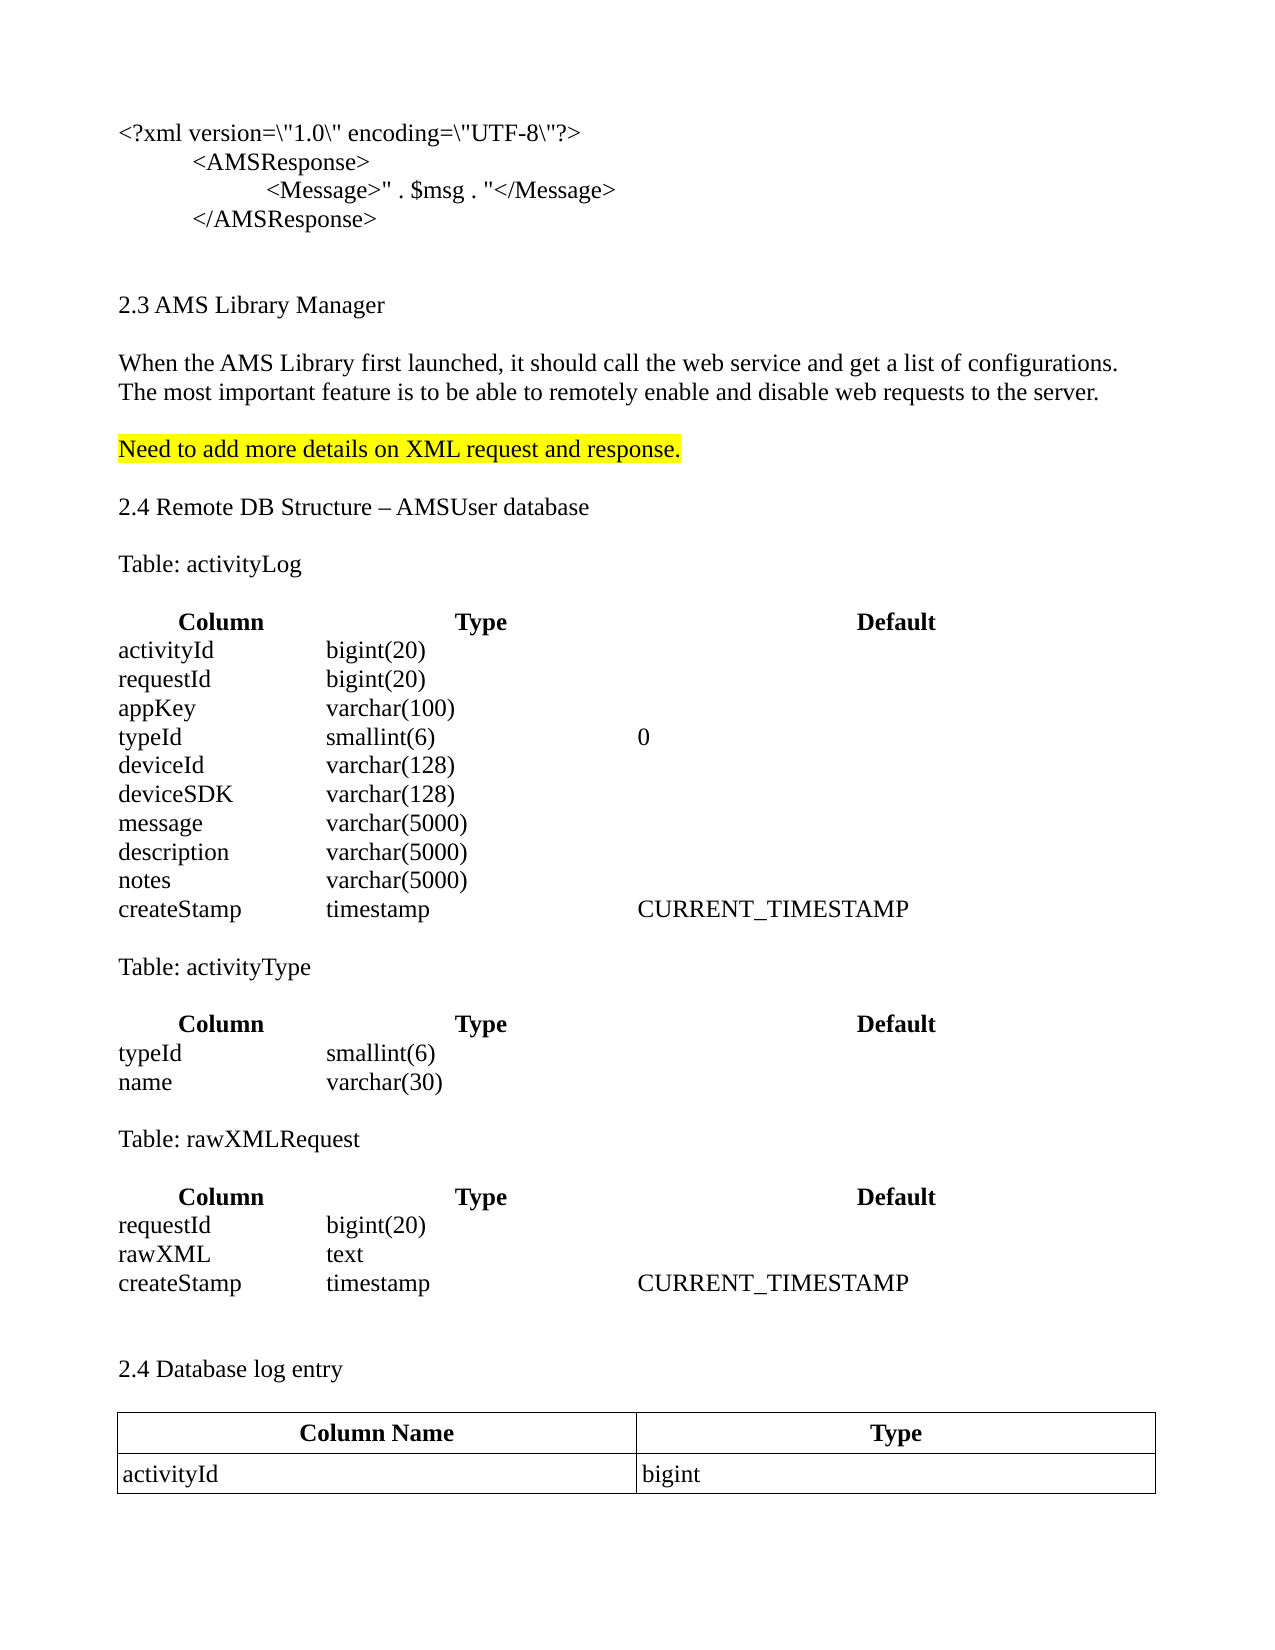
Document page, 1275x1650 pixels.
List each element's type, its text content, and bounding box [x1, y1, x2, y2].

table_cell [636, 808, 1156, 837]
table_cell [636, 779, 1156, 808]
table_cell [636, 1211, 1156, 1239]
table_cell typeId [117, 722, 325, 751]
table_cell [636, 866, 1156, 894]
table_header Default [636, 1009, 1156, 1038]
table_header Type [325, 1009, 636, 1038]
table_header Default [636, 607, 1156, 636]
table_cell [636, 837, 1156, 866]
table_cell requestId [117, 1211, 325, 1239]
table_header Column Name [118, 1413, 636, 1453]
table_cell bigint(20) [325, 664, 636, 693]
table_cell typeId [117, 1038, 325, 1067]
text 2.4 Database log entry [118, 1354, 1157, 1383]
table_cell [636, 751, 1156, 779]
table_cell requestId [117, 664, 325, 693]
table_header Column [117, 1182, 325, 1211]
table_cell varchar(5000) [325, 866, 636, 894]
table_cell varchar(100) [325, 693, 636, 722]
table_header Type [325, 1182, 636, 1211]
table_header Default [636, 1182, 1156, 1211]
text Table: rawXMLRequest [118, 1124, 1157, 1153]
table_header Column [117, 607, 325, 636]
table_cell CURRENT_TIMESTAMP [636, 1268, 1156, 1297]
table_cell createStamp [117, 1268, 325, 1297]
table_cell bigint [637, 1454, 1155, 1493]
table_cell 0 [636, 722, 1156, 751]
table_cell timestamp [325, 1268, 636, 1297]
table_cell varchar(5000) [325, 837, 636, 866]
table_cell [636, 1038, 1156, 1067]
table_cell description [117, 837, 325, 866]
table_cell [636, 1239, 1156, 1268]
text <Message>" . $msg . "</Message> [118, 176, 1157, 204]
text 2.3 AMS Library Manager [118, 291, 1157, 319]
text When the AMS Library first launched, it should call the web service and get a list of configurations. The most important feature is to be able to remotely enable and disable web requests to the server. [118, 348, 1157, 406]
text </AMSResponse> [118, 204, 1157, 233]
table_cell message [117, 808, 325, 837]
text 2.4 Remote DB Structure – AMSUser database [118, 492, 1157, 521]
table_cell bigint(20) [325, 636, 636, 664]
table_cell notes [117, 866, 325, 894]
table_cell name [117, 1067, 325, 1096]
text Table: activityType [118, 952, 1157, 981]
text Need to add more details on XML request and response. [118, 434, 1157, 463]
table_cell timestamp [325, 894, 636, 923]
table_cell varchar(128) [325, 751, 636, 779]
table_cell rawXML [117, 1239, 325, 1268]
table_header Type [325, 607, 636, 636]
text <AMSResponse> [118, 147, 1157, 176]
table_cell smallint(6) [325, 722, 636, 751]
table_cell smallint(6) [325, 1038, 636, 1067]
table_cell [636, 664, 1156, 693]
table_cell bigint(20) [325, 1211, 636, 1239]
table_cell [636, 693, 1156, 722]
table_cell appKey [117, 693, 325, 722]
text Table: activityLog [118, 549, 1157, 578]
table_cell CURRENT_TIMESTAMP [636, 894, 1156, 923]
table_cell activityId [118, 1454, 636, 1493]
table_cell createStamp [117, 894, 325, 923]
table_cell activityId [117, 636, 325, 664]
table_cell [636, 1067, 1156, 1096]
table_cell deviceSDK [117, 779, 325, 808]
table_cell varchar(128) [325, 779, 636, 808]
table_cell varchar(30) [325, 1067, 636, 1096]
table_header Column [117, 1009, 325, 1038]
table_cell [636, 636, 1156, 664]
table_cell text [325, 1239, 636, 1268]
table_cell varchar(5000) [325, 808, 636, 837]
table_cell deviceId [117, 751, 325, 779]
text <?xml version=\"1.0\" encoding=\"UTF-8\"?> [118, 118, 1157, 147]
table_header Type [637, 1413, 1155, 1453]
